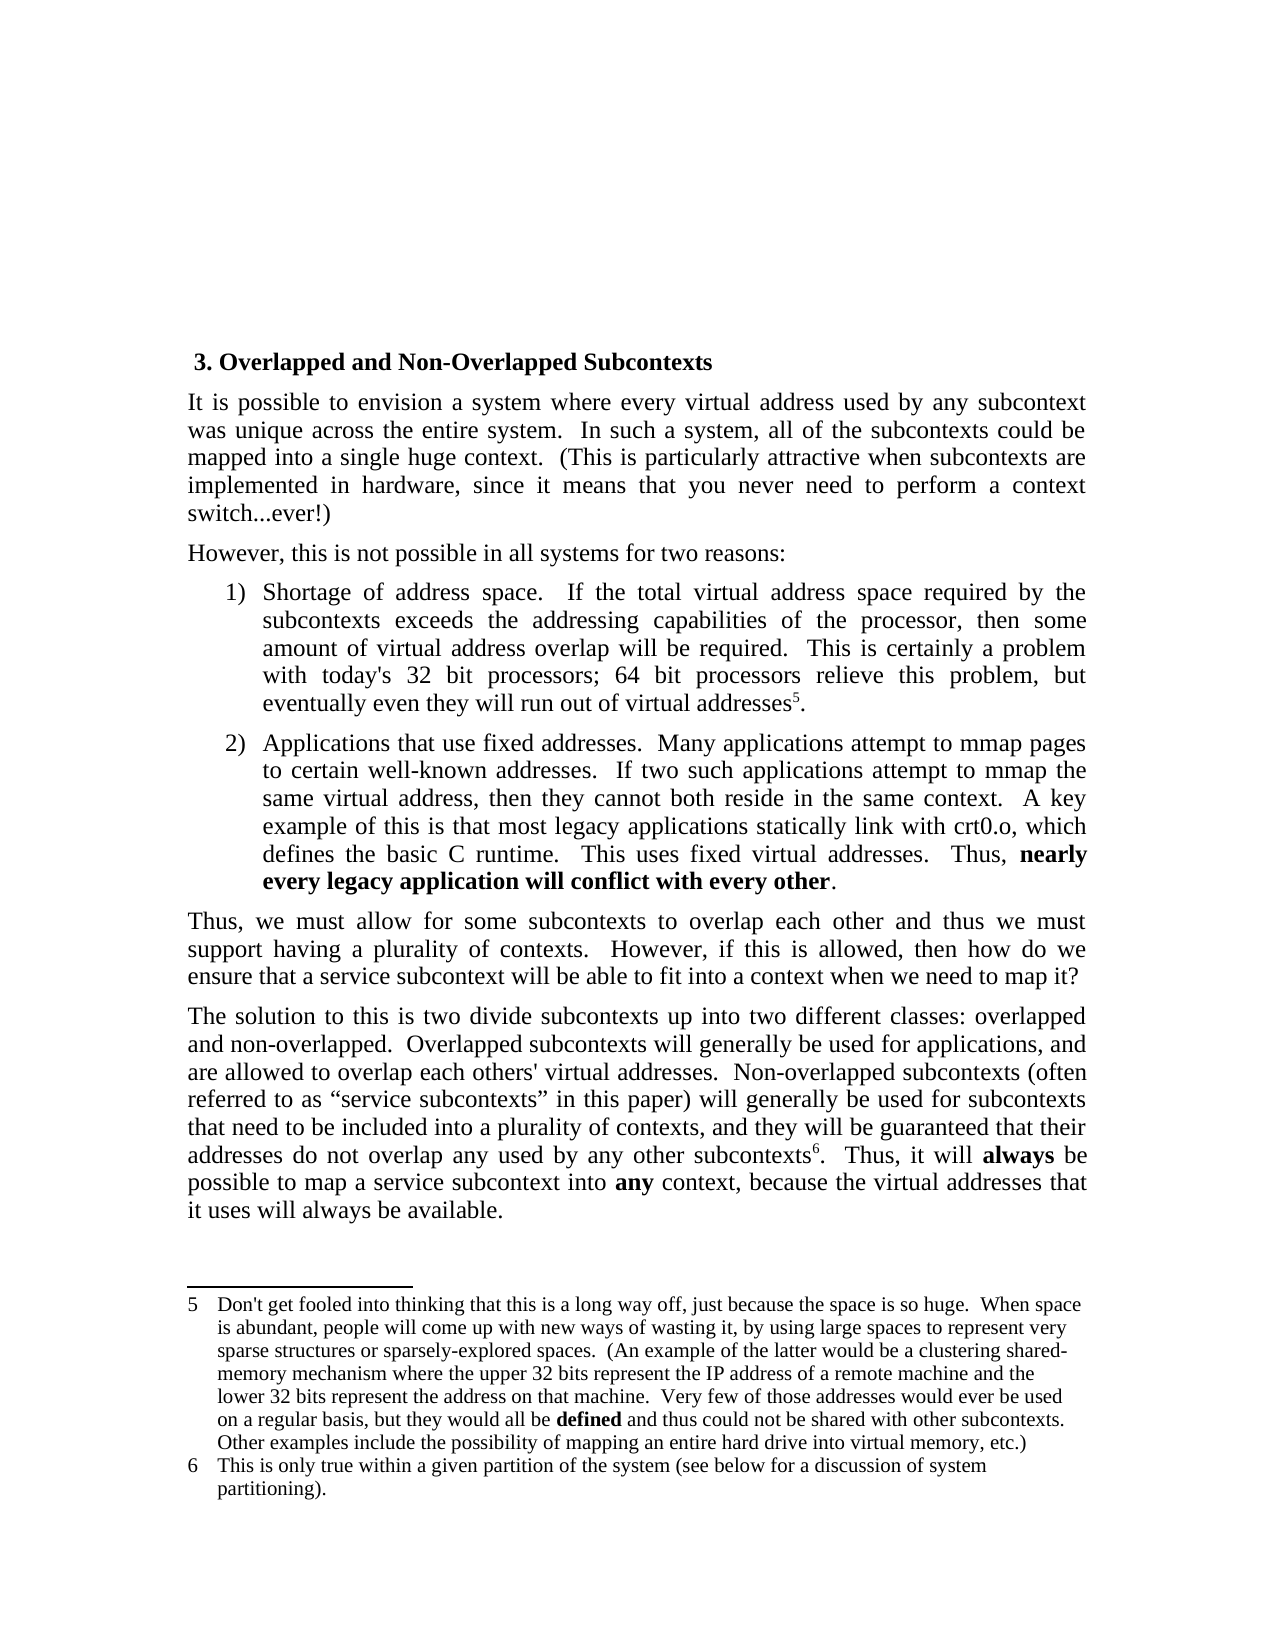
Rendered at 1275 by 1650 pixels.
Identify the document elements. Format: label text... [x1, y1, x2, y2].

list Shortage of address space. If the total virtual address space required by the subcontexts exceeds the addressing capabilities of the processor, then some amount of virtual address overlap will be required. This is certainly a problem with today's 32 bit processors; 64 bit processors relieve this problem, but eventually even they will run out of virtual addresses. [225, 578, 1087, 717]
list Overlapped and Non-Overlapped Subcontexts [187, 348, 1087, 376]
text This is only true within a given partition of the system (see below for a discussion of system partitioning). [187, 1454, 1087, 1500]
text It is possible to envision a system where every virtual address used by any subcontext was unique across the entire system. In such a system, all of the subcontexts could be mapped into a single huge context. (This is particularly attractive when subcontexts are implemented in hardware, since it means that you never need to perform a context switch...ever!) [187, 388, 1087, 527]
text However, this is not possible in all systems for two reasons: [187, 539, 1087, 566]
list Don't get fooled into thinking that this is a long way off, just because the space is so huge. When space is abundant, people will come up with new ways of wasting it, by using large spaces to represent very sparse structures or sparsely-explored spaces. (An example of the latter would be a clustering shared-memory mechanism where the upper 32 bits represent the IP address of a remote machine and the lower 32 bits represent the address on that machine. Very few of those addresses would ever be used on a regular basis, but they would all be defined and thus could not be shared with other subcontexts. Other examples include the possibility of mapping an entire hard drive into virtual memory, etc.) [187, 1293, 1087, 1454]
text Thus, we must allow for some subcontexts to overlap each other and thus we must support having a plurality of contexts. However, if this is allowed, then how do we ensure that a service subcontext will be able to fit into a context when we need to map it? [187, 907, 1087, 990]
list Applications that use fixed addresses. Many applications attempt to mmap pages to certain well-known addresses. If two such applications attempt to mmap the same virtual address, then they cannot both reside in the same context. A key example of this is that most legacy applications statically link with crt0.o, which defines the basic C runtime. This uses fixed virtual addresses. Thus, nearly every legacy application will conflict with every other. [225, 729, 1087, 895]
text The solution to this is two divide subcontexts up into two different classes: overlapped and non-overlapped. Overlapped subcontexts will generally be used for applications, and are allowed to overlap each others' virtual addresses. Non-overlapped subcontexts (often referred to as “service subcontexts” in this paper) will generally be used for subcontexts that need to be included into a plurality of contexts, and they will be guaranteed that their addresses do not overlap any used by any other subcontexts. Thus, it will always be possible to map a service subcontext into any context, because the virtual addresses that it uses will always be available. [187, 1002, 1087, 1224]
